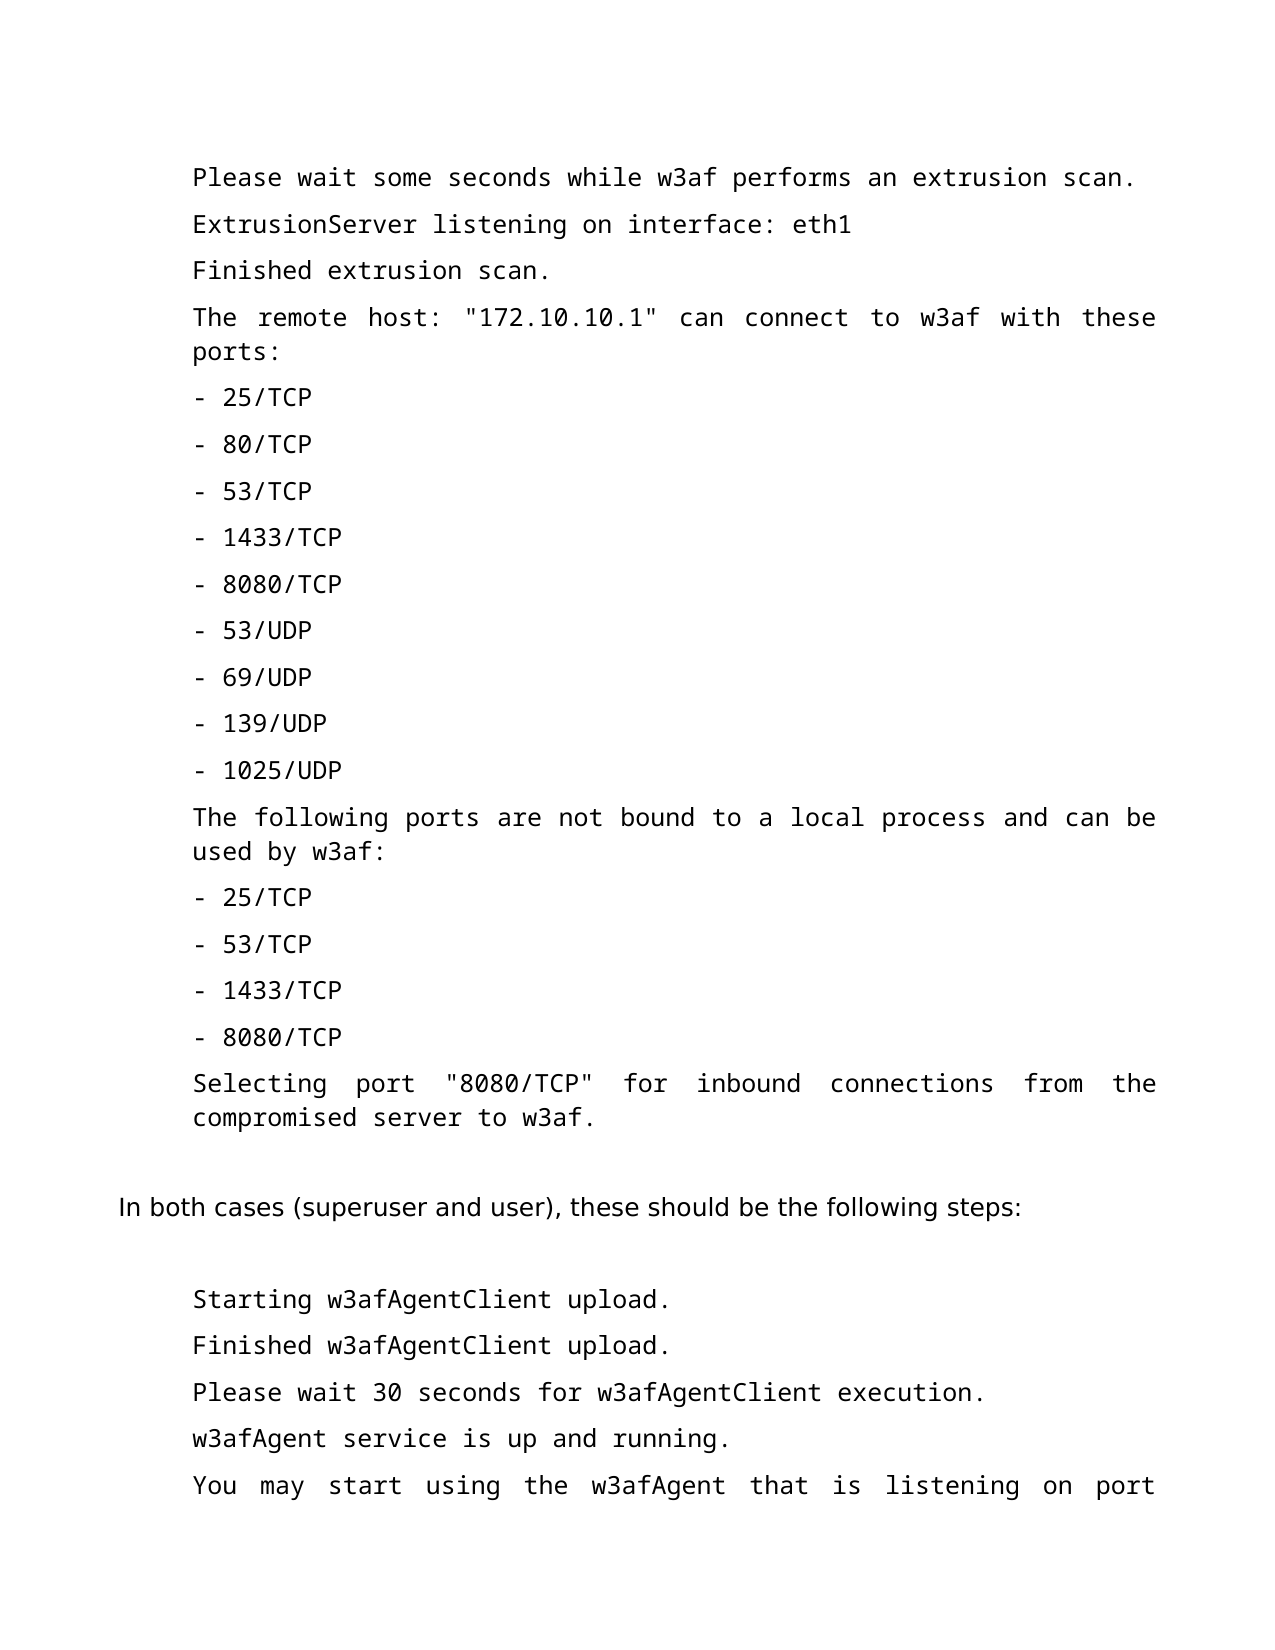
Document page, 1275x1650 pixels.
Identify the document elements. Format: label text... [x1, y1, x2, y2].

text In both cases (superuser and user), these should be the following steps: [118, 1193, 1157, 1222]
text - 25/TCP [192, 880, 1157, 914]
text - 1433/TCP [192, 973, 1157, 1007]
text Please wait some seconds while w3af performs an extrusion scan. [192, 160, 1157, 194]
text Selecting port "8080/TCP" for inbound connections from the compromised server to w3af. [192, 1066, 1157, 1134]
text Please wait 30 seconds for w3afAgentClient execution. [192, 1374, 1157, 1409]
text Finished extrusion scan. [192, 253, 1157, 287]
text Starting w3afAgentClient upload. [192, 1281, 1157, 1316]
text - 53/TCP [192, 473, 1157, 507]
text - 8080/TCP [192, 1019, 1157, 1053]
text - 1025/UDP [192, 753, 1157, 787]
text - 53/TCP [192, 926, 1157, 960]
text ExtrusionServer listening on interface: eth1 [192, 206, 1157, 240]
text The following ports are not bound to a local process and can be used by w3af: [192, 799, 1157, 867]
text w3afAgent service is up and running. [192, 1421, 1157, 1455]
text - 53/UDP [192, 613, 1157, 647]
text - 1433/TCP [192, 520, 1157, 554]
text - 8080/TCP [192, 566, 1157, 600]
text - 25/TCP [192, 380, 1157, 414]
text The remote host: "172.10.10.1" can connect to w3af with these ports: [192, 299, 1157, 368]
text You may start using the w3afAgent that is listening on port [192, 1468, 1157, 1502]
text - 69/UDP [192, 659, 1157, 693]
text - 139/UDP [192, 706, 1157, 740]
text Finished w3afAgentClient upload. [192, 1328, 1157, 1362]
text - 80/TCP [192, 427, 1157, 461]
